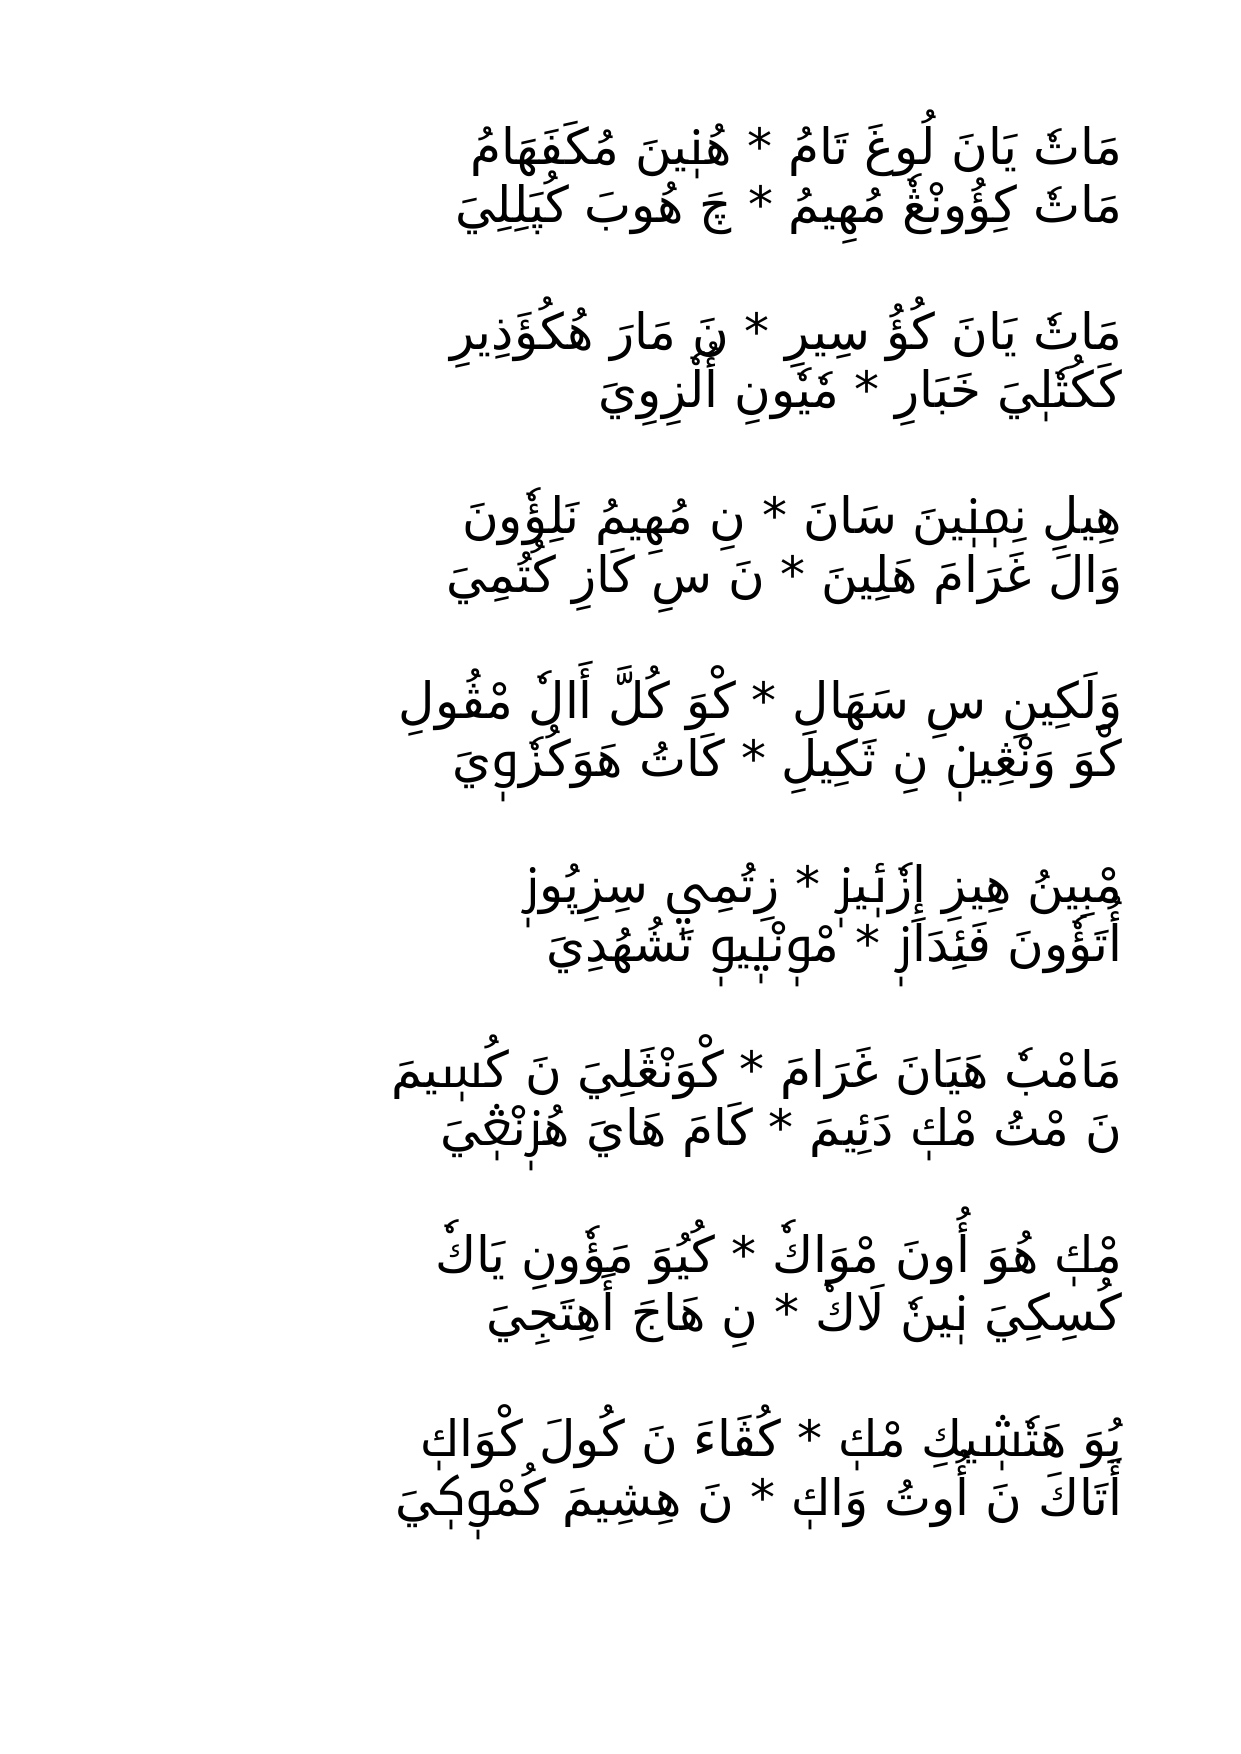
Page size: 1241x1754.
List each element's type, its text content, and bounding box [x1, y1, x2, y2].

text مَاتٗ كِؤُونْڠٗ مُهِيمُ * چَ هُوبَ كُپَلِلِيَ [118, 176, 1122, 234]
text نَ مْتُ مْكٖ دَئِيمَ * كَامَ هَايَ هُزٖنْڠٖيَ [118, 1099, 1122, 1157]
text كُسِكِيَ نٖينٗ لَاكٗ * نِ هَاجَ أَهِتَجِيَ [118, 1284, 1122, 1342]
text مْكٖ هُوَ أُونَ مْوَاكٗ * كُيُوَ مَؤٗونِ يَاكٗ [118, 1226, 1122, 1284]
text مَامْبٗ هَيَانَ غَرَامَ * كْوَنْڠَلِيَ نَ كُسٖيمَ [118, 1041, 1122, 1099]
text مْبِينُ هِيزِ إِزٗئٖيزٖ * زِتُمِيٖ سِزِپُوزٖ [118, 856, 1122, 915]
text هِيلِ نِمٖنٖينَ سَانَ * نِ مُهِيمُ نَلِؤٗونَ [118, 487, 1122, 546]
text يُوَ هَتٗشٖيكِ مْكٖ * كُڤَاءَ نَ كُولَ كْوَاكٖ [118, 1410, 1122, 1468]
text وَلَكِينِ سِ سَهَالِ * كْوَ كُلَّ أَالٗ مْڤُولِ [118, 672, 1122, 730]
text أُتَؤٗونَ فَئِدَازٖ * مْوٖنْيٖيوٖ تَشُهُدِيَ [118, 915, 1122, 973]
text مَاتٗ يَانَ كُؤُ سِيرِ * نَ مَارَ هُكُؤَذِيرِ [118, 303, 1122, 361]
text كَكُتٗلٖيَ خَبَارِ * مٗيٗونِ أُلٗزِوِيَ [118, 361, 1122, 419]
text أَتَاكَ نَ أُوتُ وَاكٖ * نَ هِشِيمَ كُمْوٖكٖيَ [118, 1468, 1122, 1527]
text وَالَ غَرَامَ هَلِينَ * نَ سِ كَازِ كُتُمِيَ [118, 546, 1122, 604]
text مَاتٗ يَانَ لُوغَ تَامُ * هُنٖينَ مُكَفَهَامُ [118, 118, 1122, 176]
text كْوَ وَنْڠِينٖ نِ ثَكِيلِ * كَاتُ هَوَكُزٗوٖيَ [118, 730, 1122, 788]
